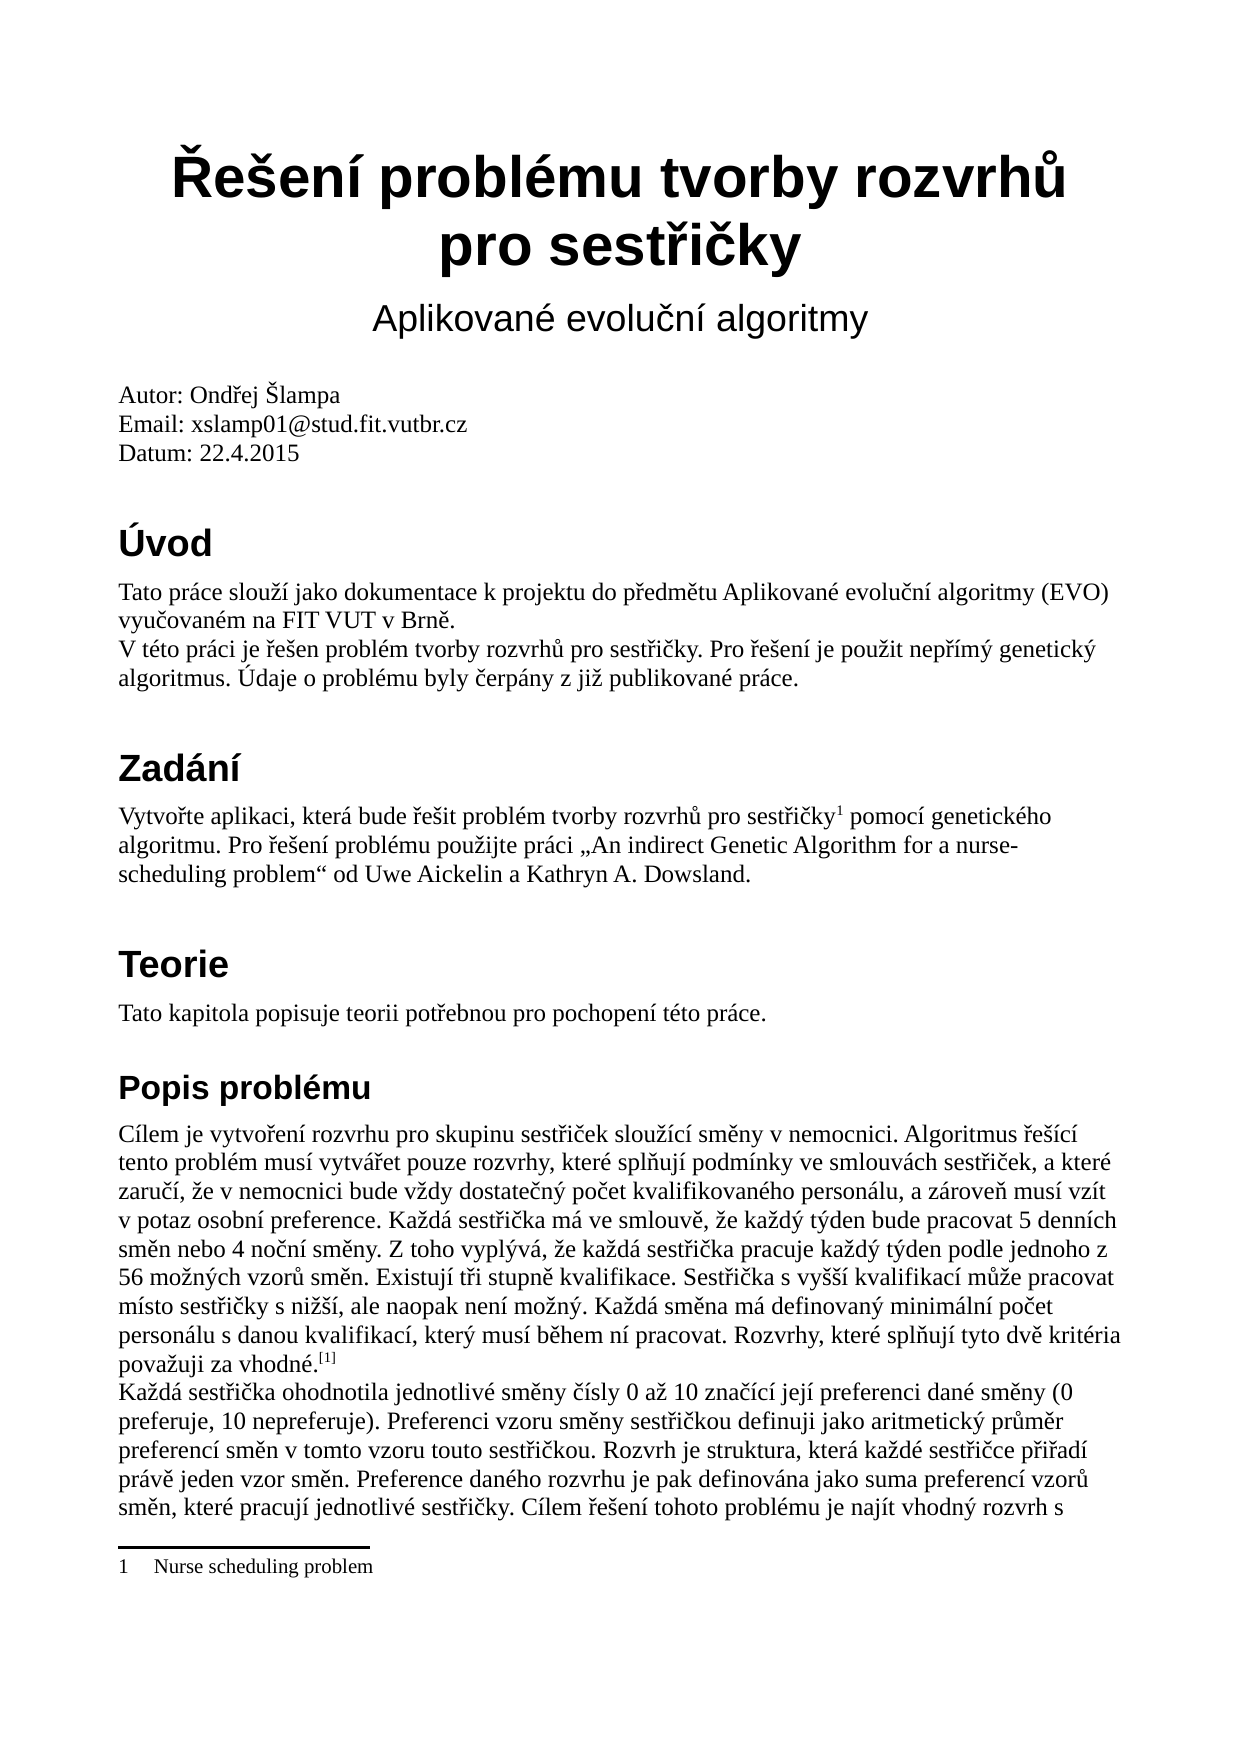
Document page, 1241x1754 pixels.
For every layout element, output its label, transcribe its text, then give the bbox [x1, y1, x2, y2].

text Nurse scheduling problem [118, 1553, 1122, 1578]
text Každá sestřička ohodnotila jednotlivé směny čísly 0 až 10 značící její preferenci dané směny (0 preferuje, 10 nepreferuje). Preferenci vzoru směny sestřičkou definuji jako aritmetický průměr preferencí směn v tomto vzoru touto sestřičkou. Rozvrh je struktura, která každé sestřičce přiřadí právě jeden vzor směn. Preference daného rozvrhu je pak definována jako suma preferencí vzorů směn, které pracují jednotlivé sestřičky. Cílem řešení tohoto problému je najít vhodný rozvrh s [118, 1377, 1122, 1521]
text Tato práce slouží jako dokumentace k projektu do předmětu Aplikované evoluční algoritmy (EVO) vyučovaném na FIT VUT v Brně. [118, 577, 1122, 634]
title Řešení problému tvorby rozvrhů pro sestřičky [118, 143, 1122, 277]
subtitle Teorie [118, 941, 1122, 985]
text Email: xslamp01@stud.fit.vutbr.cz [118, 409, 1122, 438]
text V této práci je řešen problém tvorby rozvrhů pro sestřičky. Pro řešení je použit nepřímý genetický algoritmus. Údaje o problému byly čerpány z již publikované práce. [118, 634, 1122, 692]
subtitle Zadání [118, 745, 1122, 789]
subtitle Popis problému [118, 1067, 1122, 1106]
text Tato kapitola popisuje teorii potřebnou pro pochopení této práce. [118, 998, 1122, 1026]
subtitle Aplikované evoluční algoritmy [118, 296, 1122, 339]
text Cílem je vytvoření rozvrhu pro skupinu sestřiček sloužící směny v nemocnici. Algoritmus řešící tento problém musí vytvářet pouze rozvrhy, které splňují podmínky ve smlouvách sestřiček, a které zaručí, že v nemocnici bude vždy dostatečný počet kvalifikovaného personálu, a zároveň musí vzít v potaz osobní preference. Každá sestřička má ve smlouvě, že každý týden bude pracovat 5 denních směn nebo 4 noční směny. Z toho vyplývá, že každá sestřička pracuje každý týden podle jednoho z 56 možných vzorů směn. Existují tři stupně kvalifikace. Sestřička s vyšší kvalifikací může pracovat místo sestřičky s nižší, ale naopak není možný. Každá směna má definovaný minimální počet personálu s danou kvalifikací, který musí během ní pracovat. Rozvrhy, které splňují tyto dvě kritéria považuji za vhodné.[1] [118, 1119, 1122, 1377]
text Datum: 22.4.2015 [118, 438, 1122, 467]
subtitle Úvod [118, 520, 1122, 564]
text Vytvořte aplikaci, která bude řešit problém tvorby rozvrhů pro sestřičky pomocí genetického algoritmu. Pro řešení problému použijte práci „An indirect Genetic Algorithm for a nurse-scheduling problem“ od Uwe Aickelin a Kathryn A. Dowsland. [118, 801, 1122, 888]
text Autor: Ondřej Šlampa [118, 380, 1122, 409]
